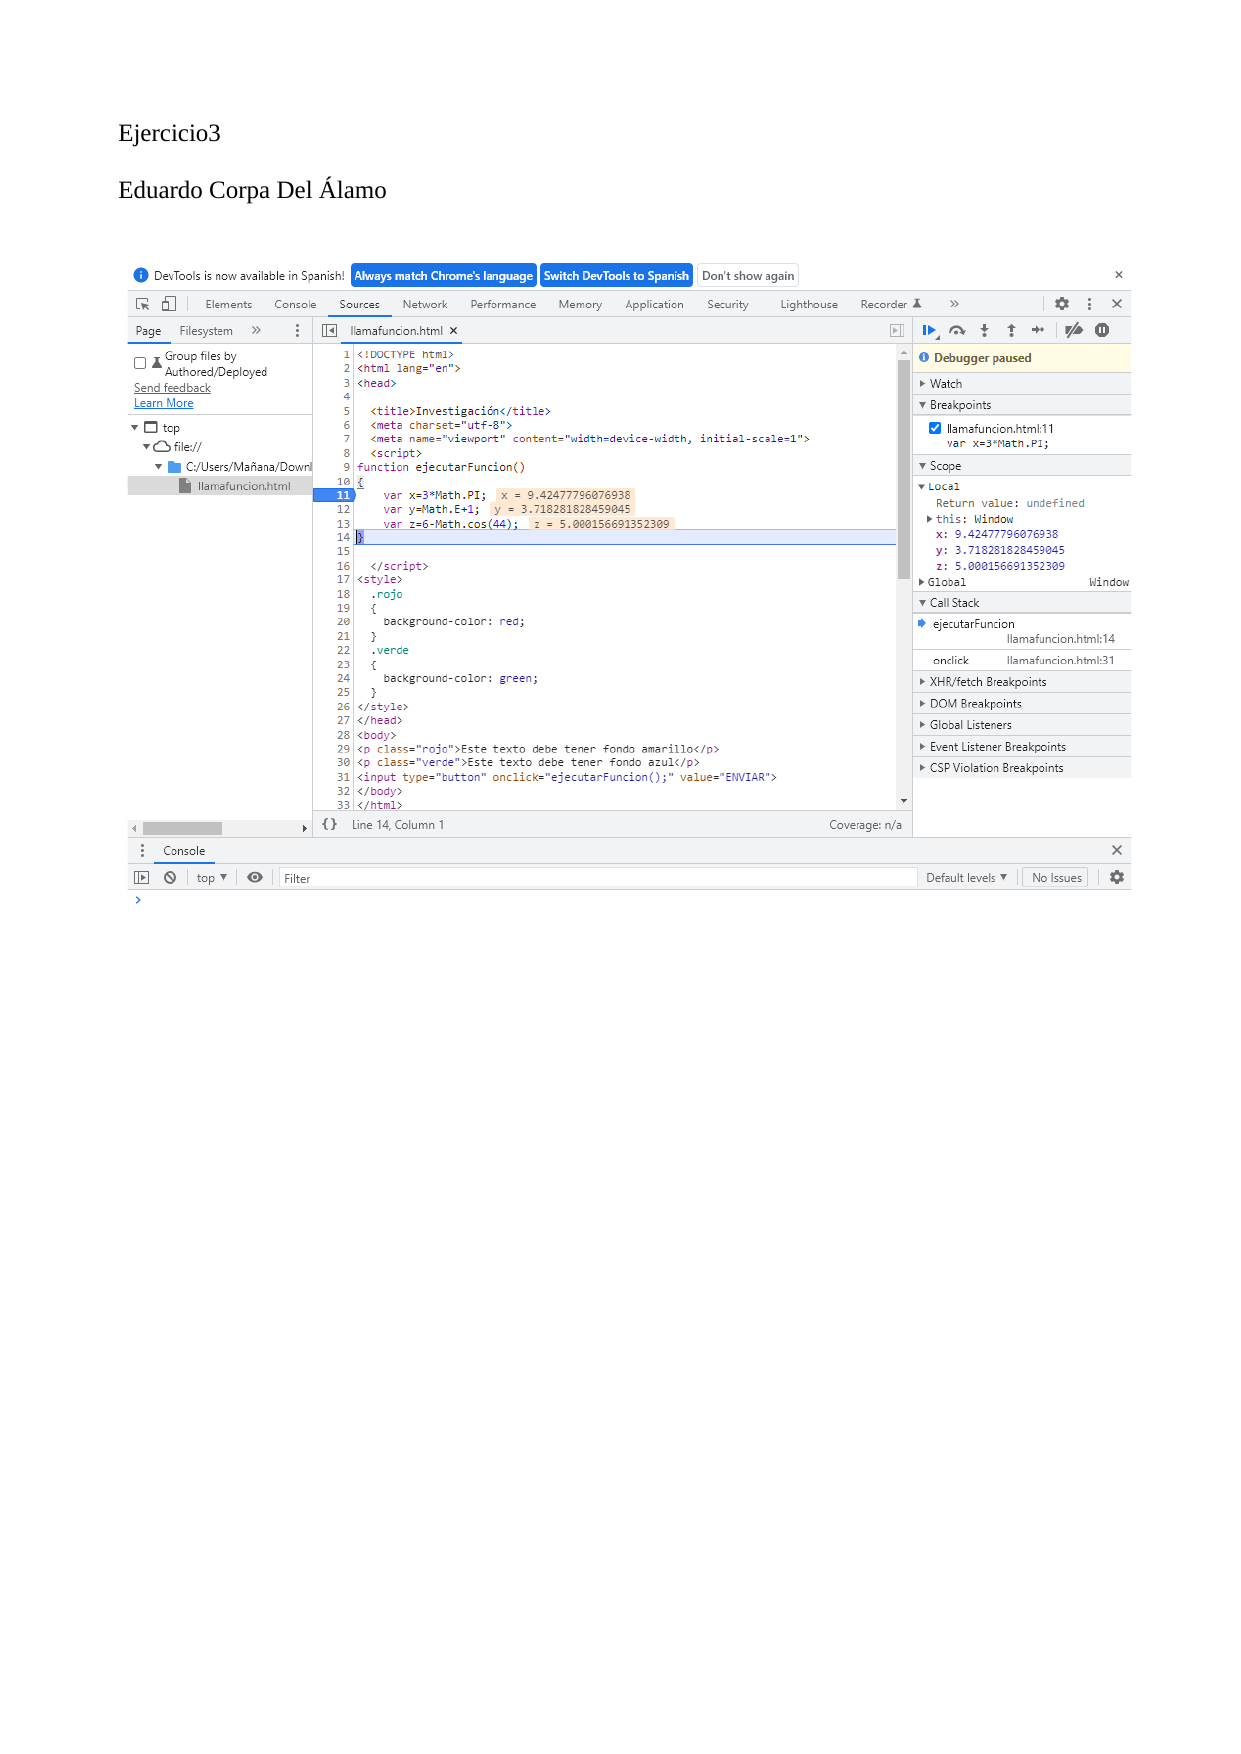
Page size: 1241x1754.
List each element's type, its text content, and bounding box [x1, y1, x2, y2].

text Ejercicio3 [118, 118, 1122, 147]
text Eduardo Corpa Del Álamo [118, 176, 1122, 204]
picture [127, 262, 1132, 931]
